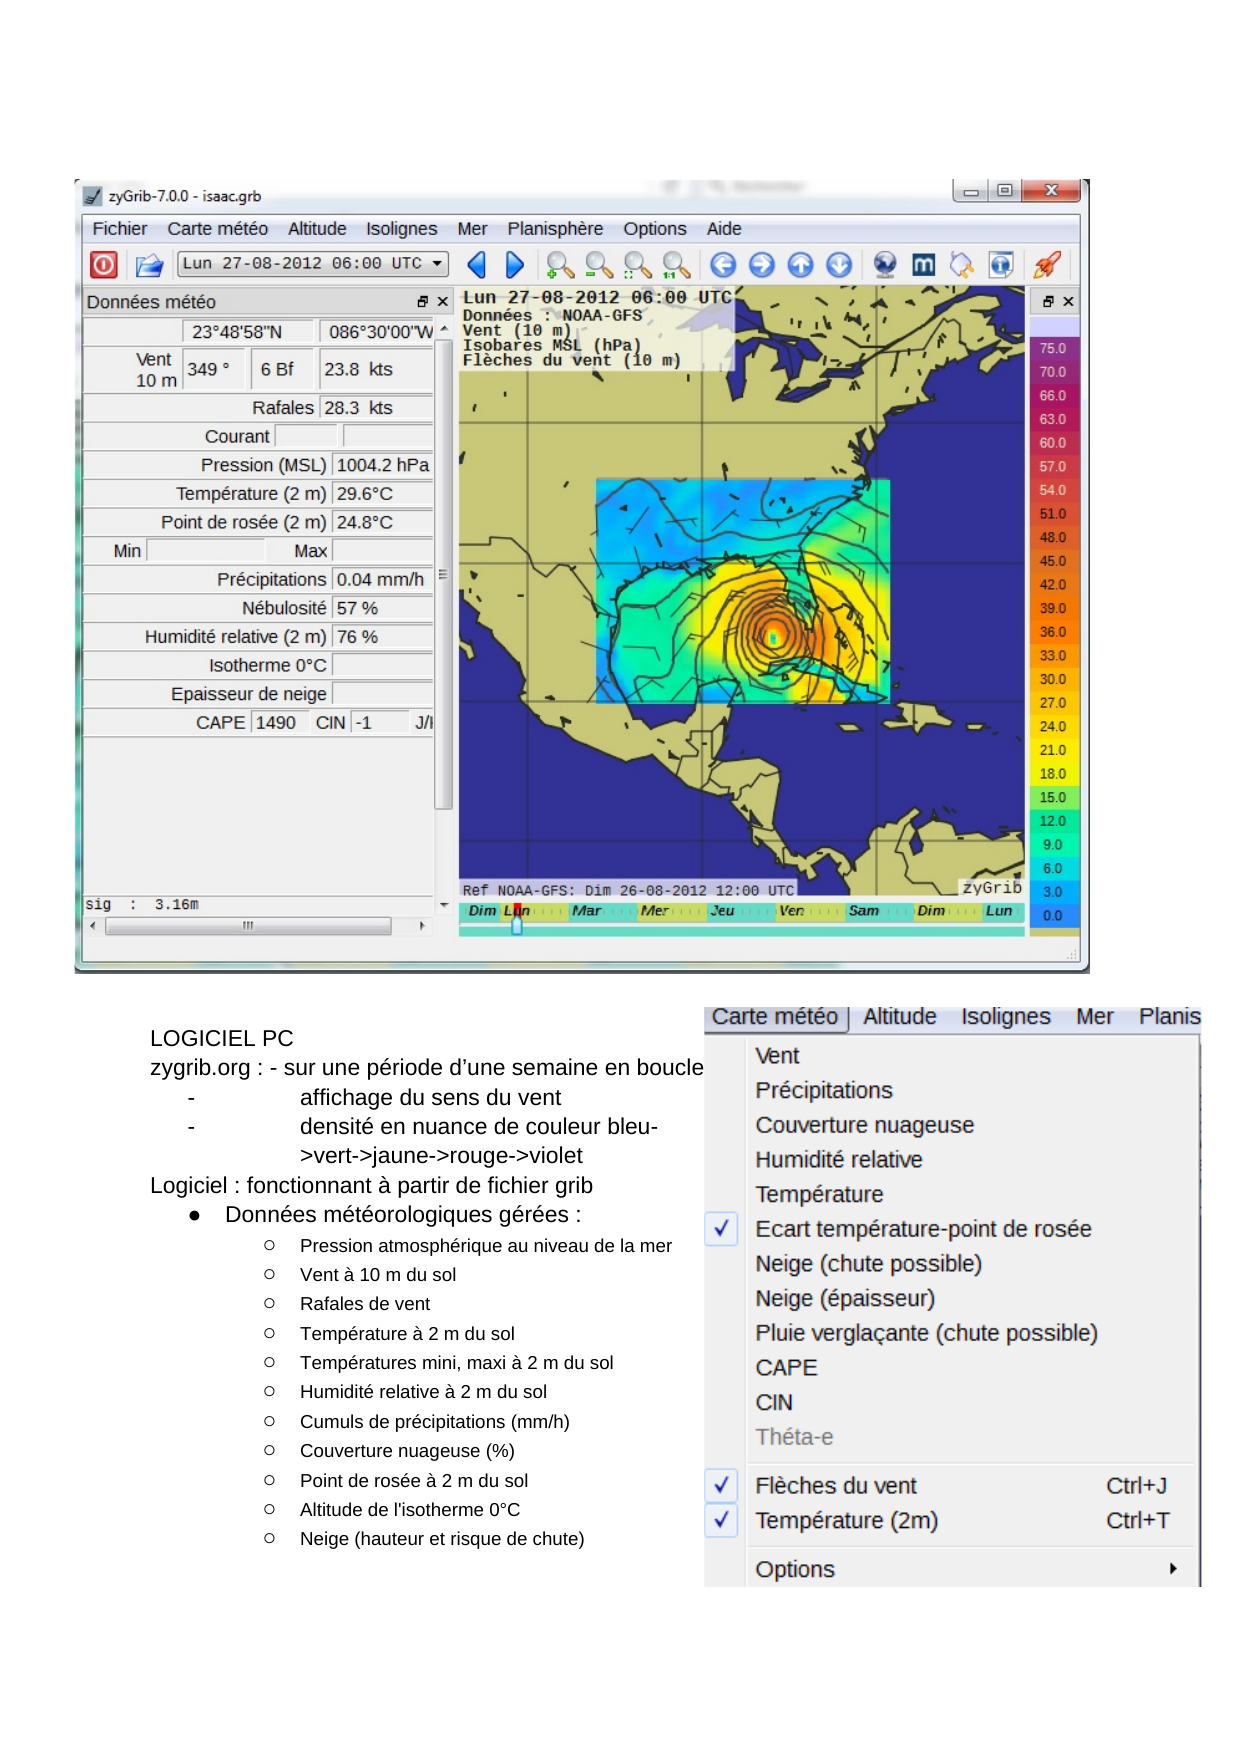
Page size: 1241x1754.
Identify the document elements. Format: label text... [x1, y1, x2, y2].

list affichage du sens du vent [187, 1084, 704, 1110]
list Point de rosée à 2 m du sol [262, 1466, 704, 1492]
text LOGICIEL PC [150, 1026, 704, 1051]
text Logiciel : fonctionnant à partir de fichier grib [150, 1173, 704, 1198]
list Données météorologiques gérées : [187, 1202, 704, 1228]
list Cumuls de précipitations (mm/h) [262, 1408, 704, 1433]
list Vent à 10 m du sol [262, 1261, 704, 1286]
list Altitude de l'isotherme 0°C [262, 1496, 704, 1521]
list Rafales de vent [262, 1290, 704, 1316]
list Températures mini, maxi à 2 m du sol [262, 1349, 704, 1374]
picture [74, 179, 1090, 974]
list Température à 2 m du sol [262, 1319, 704, 1345]
list densité en nuance de couleur bleu->vert->jaune->rouge->violet [187, 1114, 704, 1169]
list Couverture nuageuse (%) [262, 1437, 704, 1463]
list Neige (hauteur et risque de chute) [262, 1525, 704, 1551]
text zygrib.org : - sur une période d’une semaine en boucle [150, 1055, 704, 1081]
list Humidité relative à 2 m du sol [262, 1378, 704, 1404]
list Pression atmosphérique au niveau de la mer [262, 1231, 704, 1257]
